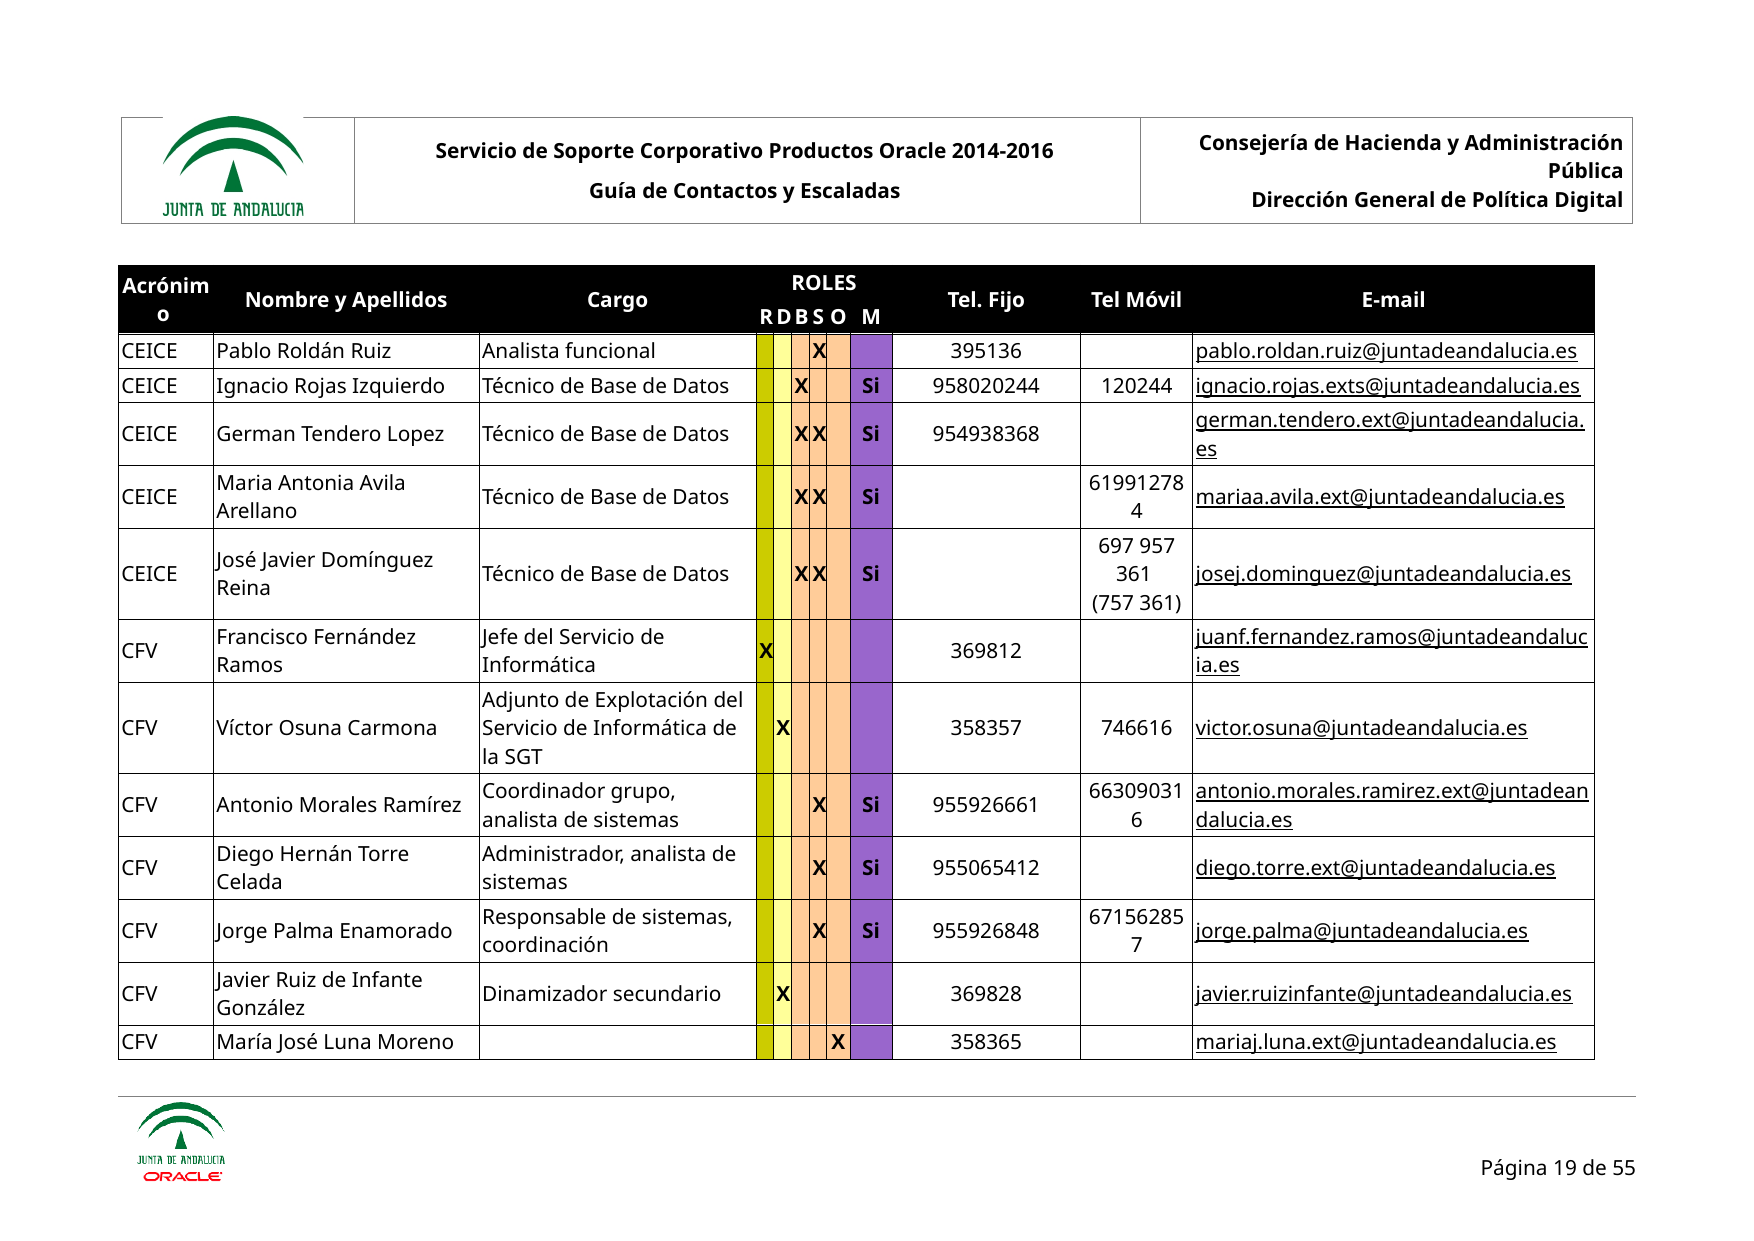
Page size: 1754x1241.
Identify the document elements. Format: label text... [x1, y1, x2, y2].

table_cell mariaa.avila.ext@juntadeandalucia.es [1193, 466, 1594, 528]
table_cell [851, 683, 892, 773]
table_cell [774, 837, 791, 899]
table_cell 358365 [893, 1026, 1080, 1059]
table_cell [792, 1026, 809, 1059]
table_header Tel Móvil [1081, 266, 1192, 333]
table_header Cargo [480, 266, 756, 333]
table_cell María José Luna Moreno [214, 1026, 479, 1059]
table_cell 369812 [893, 620, 1080, 682]
table_cell [757, 1026, 773, 1059]
table_cell [757, 963, 773, 1024]
table_cell [792, 963, 809, 1024]
table_cell [774, 529, 791, 619]
table_cell X [792, 369, 809, 402]
table_cell [810, 963, 826, 1024]
table_cell antonio.morales.ramirez.ext@juntadeandalucia.es [1193, 774, 1594, 836]
table_cell X [810, 466, 826, 528]
table_cell [1081, 1026, 1192, 1059]
table_cell [774, 335, 791, 368]
table_cell CEICE [119, 369, 213, 402]
table_header Acrónimo [119, 266, 213, 333]
table_cell Antonio Morales Ramírez [214, 774, 479, 836]
table_cell [810, 1026, 826, 1059]
table_cell Responsable de sistemas, coordinación [480, 900, 756, 962]
table_cell [827, 335, 850, 368]
table_cell Víctor Osuna Carmona [214, 683, 479, 773]
table_cell [774, 774, 791, 836]
table_cell [851, 620, 892, 682]
table_cell D [774, 300, 791, 333]
table_cell [757, 900, 773, 962]
table_cell X [757, 620, 773, 682]
table_cell [893, 466, 1080, 528]
table_cell Si [851, 403, 892, 465]
table_cell R [757, 300, 773, 333]
table_cell Jorge Palma Enamorado [214, 900, 479, 962]
table_cell CEICE [119, 529, 213, 619]
table_cell X [827, 1026, 850, 1059]
table_cell X [774, 683, 791, 773]
table_cell Pablo Roldán Ruiz [214, 335, 479, 368]
table_cell CFV [119, 683, 213, 773]
table_cell 955065412 [893, 837, 1080, 899]
table_cell [757, 466, 773, 528]
table_cell Si [851, 900, 892, 962]
table_cell Si [851, 466, 892, 528]
table_cell X [810, 335, 826, 368]
table_cell josej.dominguez@juntadeandalucia.es [1193, 529, 1594, 619]
table_cell [827, 963, 850, 1024]
table_cell M [851, 300, 892, 333]
table_cell javier.ruizinfante@juntadeandalucia.es [1193, 963, 1594, 1024]
table_cell 954938368 [893, 403, 1080, 465]
table_cell [757, 403, 773, 465]
table_cell CFV [119, 837, 213, 899]
table_cell Si [851, 837, 892, 899]
table_cell [757, 529, 773, 619]
picture [162, 116, 304, 216]
table_cell [757, 335, 773, 368]
table_cell Maria Antonia Avila Arellano [214, 466, 479, 528]
table_header E-mail [1193, 266, 1594, 333]
table_cell CFV [119, 774, 213, 836]
table_header Nombre y Apellidos [214, 266, 479, 333]
table_cell Dinamizador secundario [480, 963, 756, 1024]
table_cell [792, 837, 809, 899]
table_cell [810, 683, 826, 773]
table_cell [851, 963, 892, 1024]
table_cell Si [851, 774, 892, 836]
table_cell Coordinador grupo, analista de sistemas [480, 774, 756, 836]
table_cell [827, 900, 850, 962]
table_cell victor.osuna@juntadeandalucia.es [1193, 683, 1594, 773]
table_cell [774, 369, 791, 402]
table_cell [1081, 335, 1192, 368]
table_cell [810, 620, 826, 682]
table_cell José Javier Domínguez Reina [214, 529, 479, 619]
table_cell CEICE [119, 335, 213, 368]
table_cell CFV [119, 900, 213, 962]
table_cell jorge.palma@juntadeandalucia.es [1193, 900, 1594, 962]
table_cell Administrador, analista de sistemas [480, 837, 756, 899]
table_cell B [792, 300, 809, 333]
table_cell [774, 620, 791, 682]
table_cell [827, 466, 850, 528]
table_cell X [810, 900, 826, 962]
table_cell Javier Ruiz de Infante González [214, 963, 479, 1024]
table_cell German Tendero Lopez [214, 403, 479, 465]
table_cell [480, 1026, 756, 1059]
table_cell [893, 529, 1080, 619]
table_cell [1081, 620, 1192, 682]
table_cell 697 957 361 (757 361) [1081, 529, 1192, 619]
table_cell ignacio.rojas.exts@juntadeandalucia.es [1193, 369, 1594, 402]
table_cell 619912784 [1081, 466, 1192, 528]
table_cell [757, 774, 773, 836]
table_cell [1081, 837, 1192, 899]
table_cell Si [851, 529, 892, 619]
table_cell X [810, 774, 826, 836]
table_cell X [774, 963, 791, 1024]
table_cell juanf.fernandez.ramos@juntadeandalucia.es [1193, 620, 1594, 682]
table_cell [757, 369, 773, 402]
table_cell [827, 837, 850, 899]
table_cell [792, 900, 809, 962]
table_cell [1081, 963, 1192, 1024]
table_cell 746616 [1081, 683, 1192, 773]
table_cell [792, 620, 809, 682]
table_cell diego.torre.ext@juntadeandalucia.es [1193, 837, 1594, 899]
table_cell X [792, 466, 809, 528]
table_cell 958020244 [893, 369, 1080, 402]
table_cell [827, 683, 850, 773]
table_cell CEICE [119, 403, 213, 465]
table_cell [757, 683, 773, 773]
table_cell [851, 335, 892, 368]
table_cell [774, 900, 791, 962]
table_cell X [810, 837, 826, 899]
table_cell [827, 774, 850, 836]
table_cell Si [851, 369, 892, 402]
table_cell X [810, 403, 826, 465]
table_cell [827, 403, 850, 465]
table_cell [1081, 403, 1192, 465]
table_cell [757, 837, 773, 899]
table_cell 369828 [893, 963, 1080, 1024]
table_cell X [810, 529, 826, 619]
table_cell pablo.roldan.ruiz@juntadeandalucia.es [1193, 335, 1594, 368]
table_cell [792, 683, 809, 773]
table_cell CFV [119, 620, 213, 682]
table_cell 955926848 [893, 900, 1080, 962]
table_cell Técnico de Base de Datos [480, 403, 756, 465]
table_cell [827, 529, 850, 619]
table_cell Técnico de Base de Datos [480, 466, 756, 528]
table_cell 955926661 [893, 774, 1080, 836]
table_header Tel. Fijo [893, 266, 1080, 333]
table_cell [827, 620, 850, 682]
table_cell 358357 [893, 683, 1080, 773]
table_cell X [792, 529, 809, 619]
table_cell CEICE [119, 466, 213, 528]
table_cell [774, 403, 791, 465]
table_cell german.tendero.ext@juntadeandalucia.es [1193, 403, 1594, 465]
table_cell Analista funcional [480, 335, 756, 368]
table_cell [810, 369, 826, 402]
table_cell Diego Hernán Torre Celada [214, 837, 479, 899]
table_cell [827, 369, 850, 402]
table_cell O [827, 300, 850, 333]
table_cell 671562857 [1081, 900, 1192, 962]
table_cell [792, 335, 809, 368]
table_cell Jefe del Servicio de Informática [480, 620, 756, 682]
table_cell Francisco Fernández Ramos [214, 620, 479, 682]
table_cell [851, 1026, 892, 1059]
table_cell mariaj.luna.ext@juntadeandalucia.es [1193, 1026, 1594, 1059]
table_cell [792, 774, 809, 836]
table_cell Ignacio Rojas Izquierdo [214, 369, 479, 402]
table_cell [774, 1026, 791, 1059]
table_cell Técnico de Base de Datos [480, 529, 756, 619]
table_cell [774, 466, 791, 528]
table_cell S [810, 300, 826, 333]
table_cell Técnico de Base de Datos [480, 369, 756, 402]
table_cell Adjunto de Explotación del Servicio de Informática de la SGT [480, 683, 756, 773]
table_cell CFV [119, 1026, 213, 1059]
table_cell X [792, 403, 809, 465]
table_cell 120244 [1081, 369, 1192, 402]
table_header ROLES [757, 266, 892, 299]
table_cell 663090316 [1081, 774, 1192, 836]
table_cell CFV [119, 963, 213, 1024]
table_cell 395136 [893, 335, 1080, 368]
picture [135, 1102, 226, 1185]
